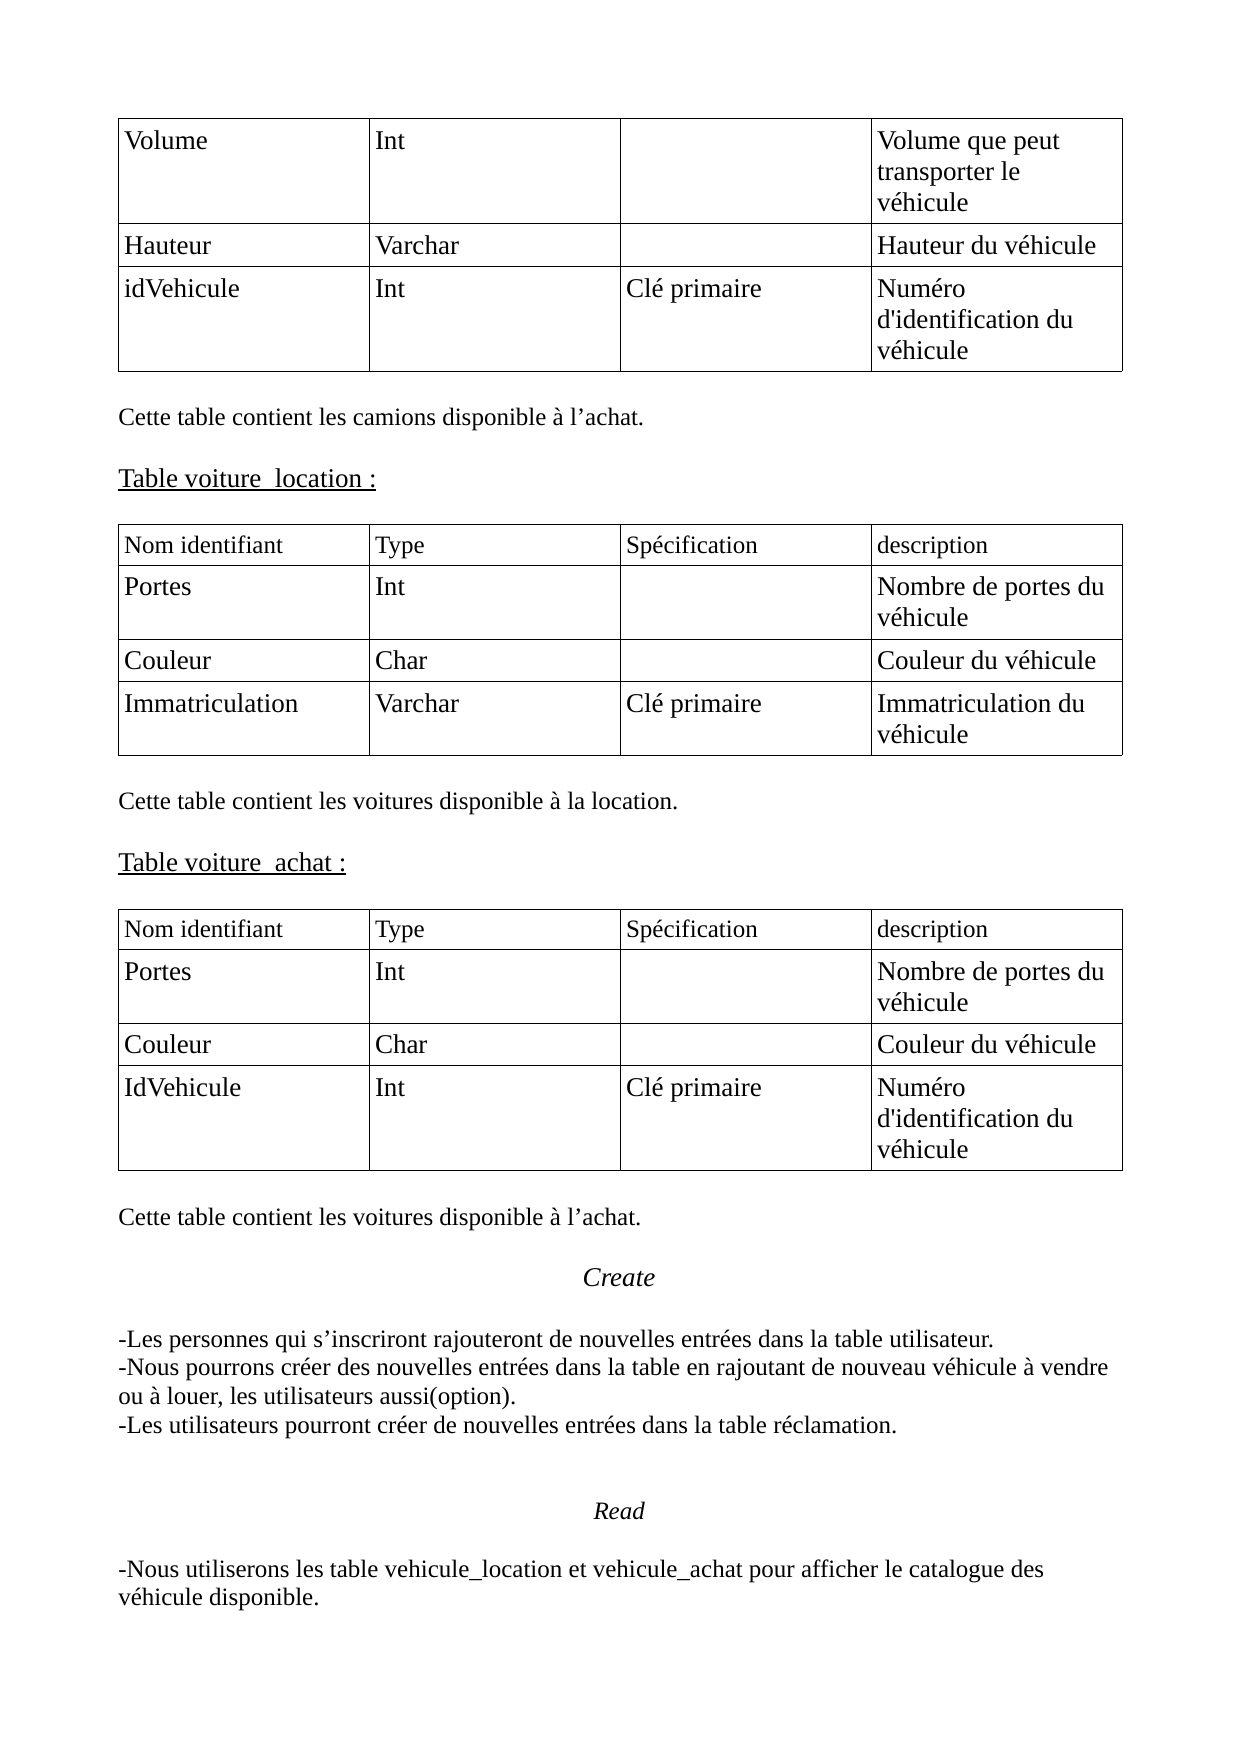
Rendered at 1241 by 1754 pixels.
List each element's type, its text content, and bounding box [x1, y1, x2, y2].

table_cell Numéro d'identification du véhicule [872, 1066, 1122, 1170]
table_cell Couleur [119, 1024, 369, 1065]
table_cell Couleur du véhicule [872, 640, 1122, 681]
table_header description [872, 525, 1122, 564]
text Table voiture_achat : [118, 846, 1122, 877]
table_cell Couleur du véhicule [872, 1024, 1122, 1065]
table_cell Char [370, 640, 620, 681]
table_cell Clé primaire [621, 1066, 871, 1170]
text Cette table contient les camions disponible à l’achat. [118, 402, 1122, 431]
text Cette table contient les voitures disponible à l’achat. [118, 1202, 1122, 1230]
table_cell Hauteur [119, 224, 369, 266]
table_cell Hauteur du véhicule [872, 224, 1122, 266]
table_cell Portes [119, 950, 369, 1023]
table_cell Numéro d'identification du véhicule [872, 267, 1122, 371]
text Cette table contient les voitures disponible à la location. [118, 786, 1122, 815]
table_cell Int [370, 119, 620, 223]
text -Nous pourrons créer des nouvelles entrées dans la table en rajoutant de nouveau véhicule à vendre ou à louer, les utilisateurs aussi(option). [118, 1352, 1122, 1410]
table_cell Couleur [119, 640, 369, 681]
table_header Nom identifiant [119, 525, 369, 564]
table_cell idVehicule [119, 267, 369, 371]
table_cell Int [370, 1066, 620, 1170]
table_cell [621, 119, 871, 223]
table_cell Nombre de portes du véhicule [872, 566, 1122, 638]
table_cell Immatriculation [119, 682, 369, 755]
table_cell Volume [119, 119, 369, 223]
table_header Type [370, 525, 620, 564]
table_cell [621, 950, 871, 1023]
text -Nous utiliserons les table vehicule_location et vehicule_achat pour afficher le catalogue des véhicule disponible. [118, 1554, 1122, 1611]
table_header Spécification [621, 910, 871, 949]
table_cell Int [370, 267, 620, 371]
table_cell Char [370, 1024, 620, 1065]
text Read [118, 1496, 1122, 1525]
table_cell IdVehicule [119, 1066, 369, 1170]
table_cell Varchar [370, 224, 620, 266]
table_cell Portes [119, 566, 369, 638]
text Create [118, 1261, 1122, 1293]
table_cell Immatriculation du véhicule [872, 682, 1122, 755]
table_cell Volume que peut transporter le véhicule [872, 119, 1122, 223]
table_cell [621, 640, 871, 681]
text -Les personnes qui s’inscriront rajouteront de nouvelles entrées dans la table utilisateur. [118, 1324, 1122, 1352]
table_cell Clé primaire [621, 267, 871, 371]
table_cell Nombre de portes du véhicule [872, 950, 1122, 1023]
table_cell Int [370, 950, 620, 1023]
table_header Nom identifiant [119, 910, 369, 949]
table_header Spécification [621, 525, 871, 564]
table_cell Varchar [370, 682, 620, 755]
text Table voiture_location : [118, 462, 1122, 493]
table_cell [621, 224, 871, 266]
text -Les utilisateurs pourront créer de nouvelles entrées dans la table réclamation. [118, 1410, 1122, 1439]
table_cell Clé primaire [621, 682, 871, 755]
table_cell Int [370, 566, 620, 638]
table_header Type [370, 910, 620, 949]
table_cell [621, 1024, 871, 1065]
table_cell [621, 566, 871, 638]
table_header description [872, 910, 1122, 949]
